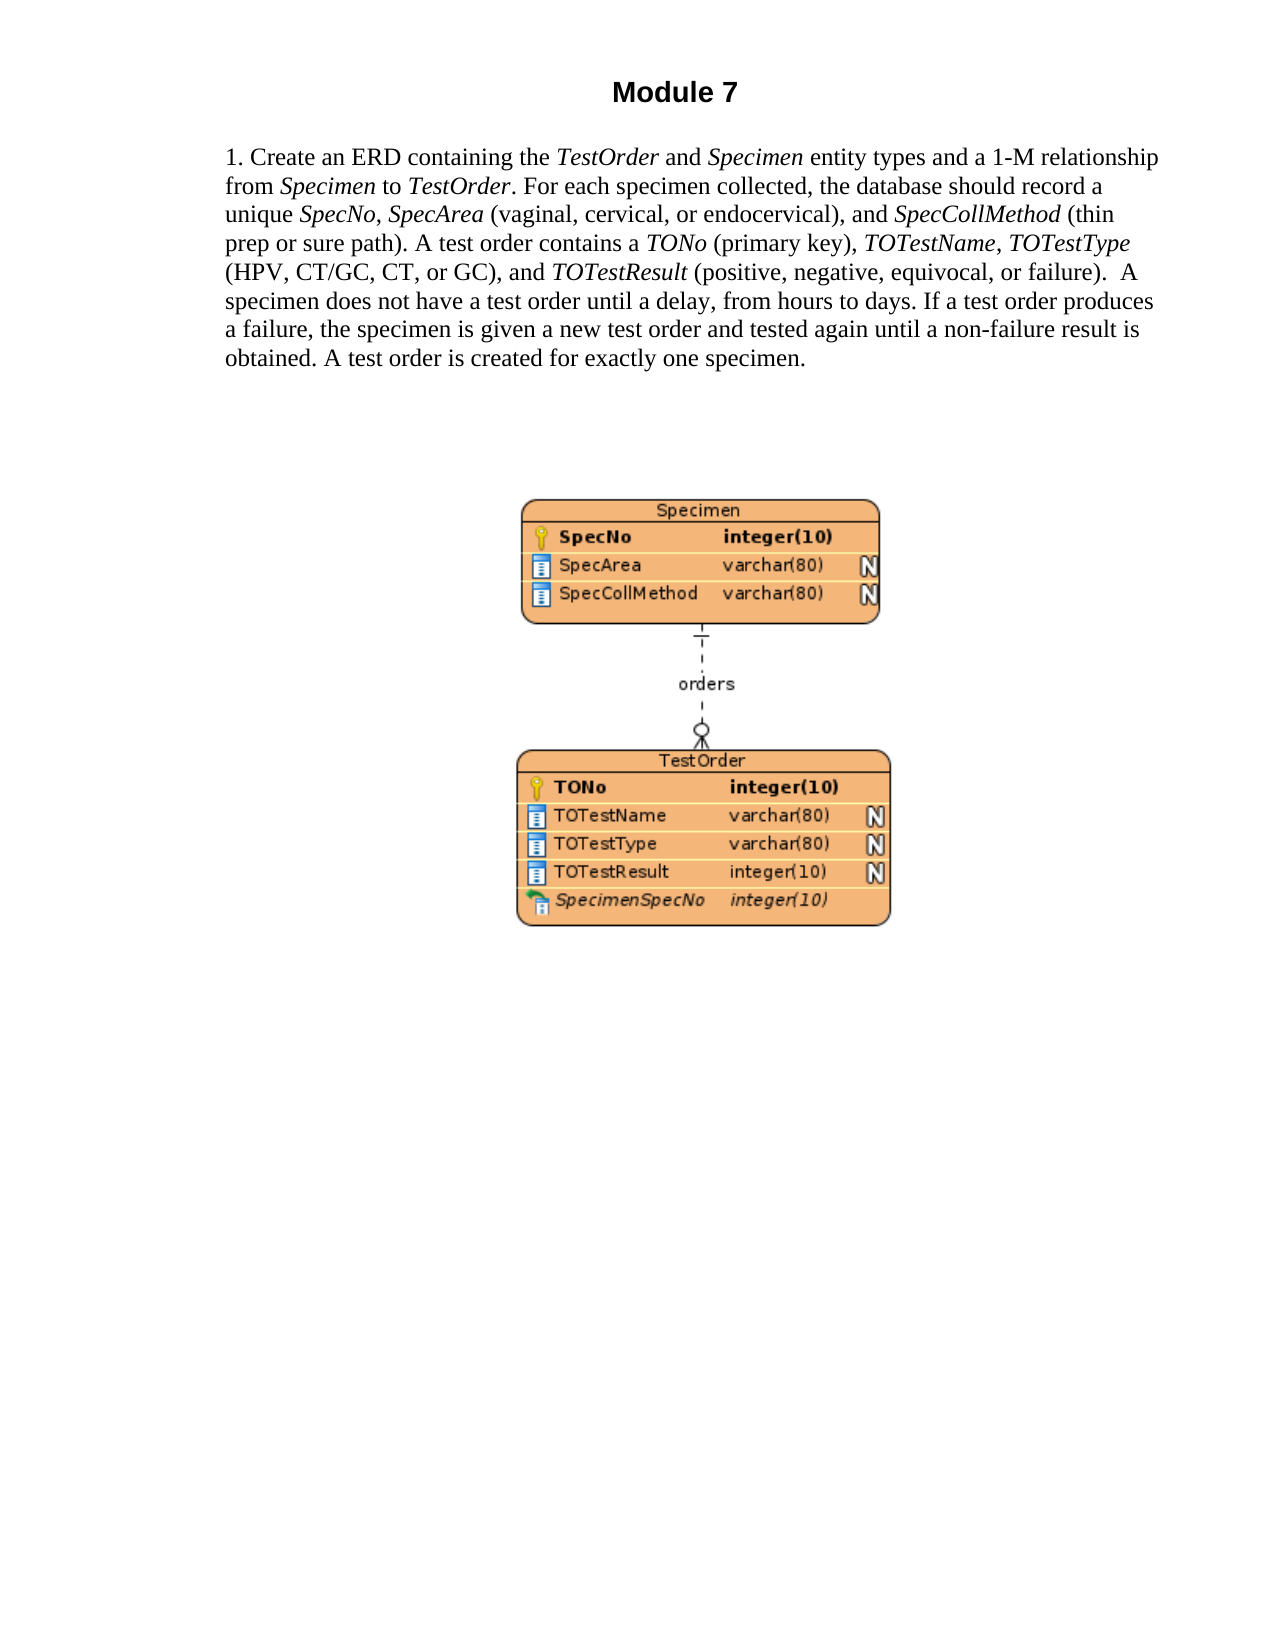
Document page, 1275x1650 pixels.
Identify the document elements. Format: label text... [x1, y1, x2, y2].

picture [443, 429, 907, 1083]
list 1. Create an ERD containing the TestOrder and Specimen entity types and a 1-M relationship from Specimen to TestOrder. For each specimen collected, the database should record a unique SpecNo, SpecArea (vaginal, cervical, or endocervical), and SpecCollMethod (thin prep or sure path). A test order contains a TONo (primary key), TOTestName, TOTestType (HPV, CT/GC, CT, or GC), and TOTestResult (positive, negative, equivocal, or failure). A specimen does not have a test order until a delay, from hours to days. If a test order produces a failure, the specimen is given a new test order and tested again until a non-failure result is obtained. A test order is created for exactly one specimen. [187, 142, 1162, 372]
subtitle Module 7 [187, 75, 1162, 108]
